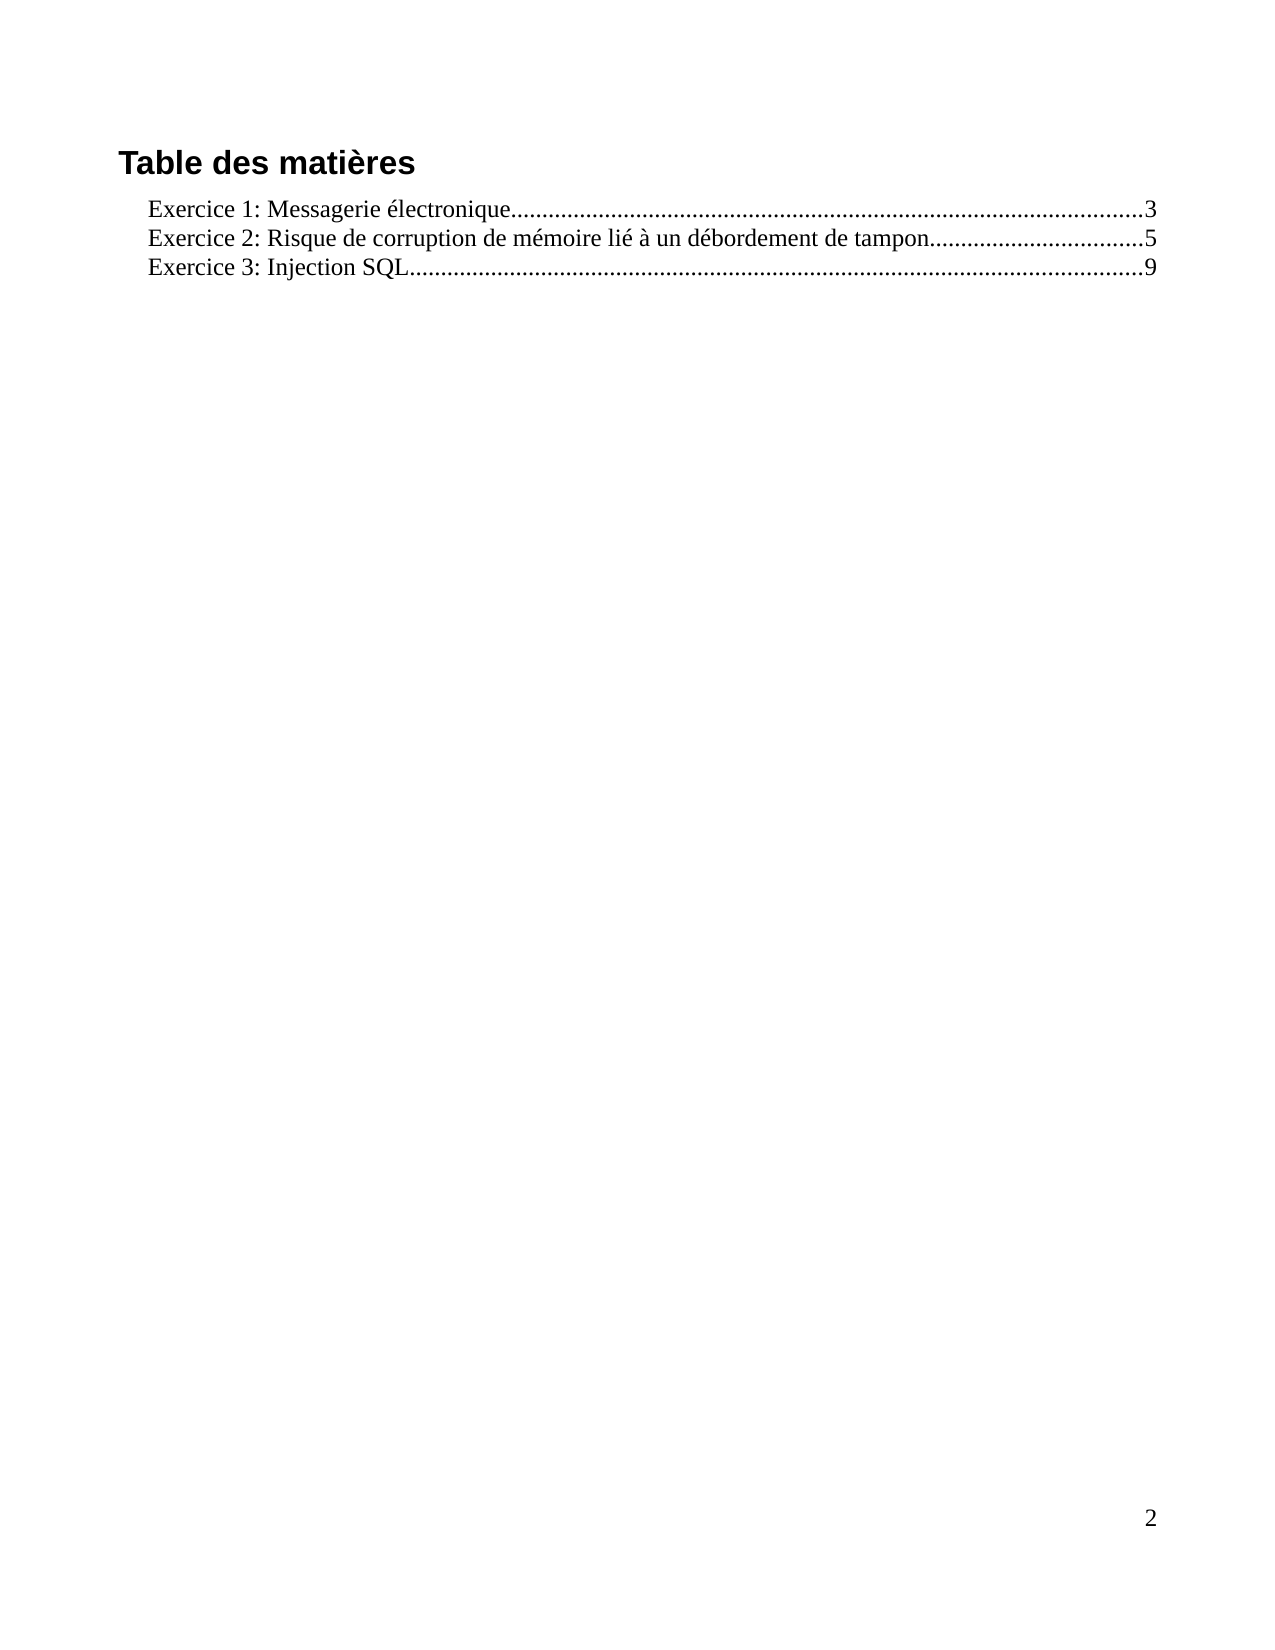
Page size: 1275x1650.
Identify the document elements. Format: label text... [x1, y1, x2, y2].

text Exercice 1: Messagerie électronique 3 [148, 194, 1157, 223]
subtitle Table des matières [118, 143, 1157, 182]
text Exercice 3: Injection SQL 9 [148, 252, 1157, 280]
text Exercice 2: Risque de corruption de mémoire lié à un débordement de tampon 5 [148, 223, 1157, 252]
